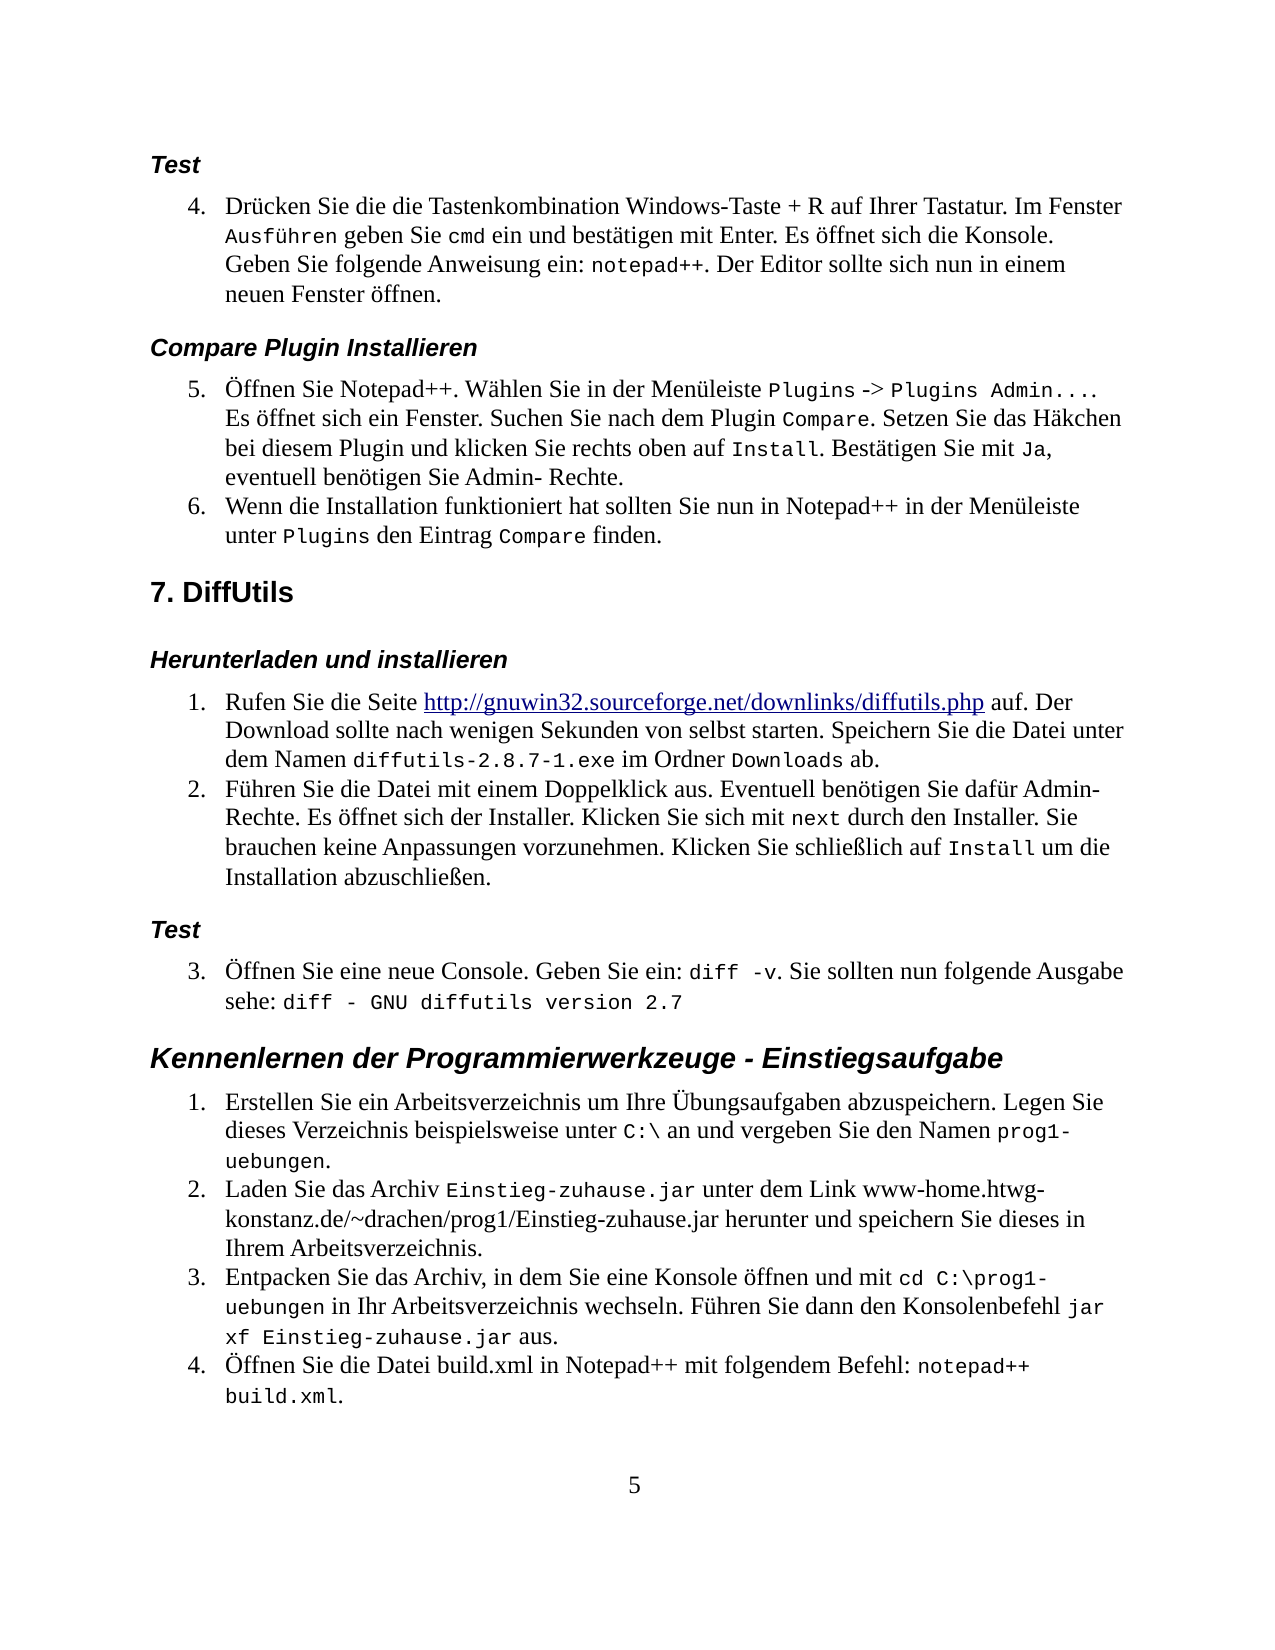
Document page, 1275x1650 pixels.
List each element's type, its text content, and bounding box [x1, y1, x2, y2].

list Führen Sie die Datei mit einem Doppelklick aus. Eventuell benötigen Sie dafür Admin-Rechte. Es öffnet sich der Installer. Klicken Sie sich mit next durch den Installer. Sie brauchen keine Anpassungen vorzunehmen. Klicken Sie schließlich auf Install um die Installation abzuschließen. [187, 774, 1125, 890]
list Rufen Sie die Seite http://gnuwin32.sourceforge.net/downlinks/diffutils.php auf. Der Download sollte nach wenigen Sekunden von selbst starten. Speichern Sie die Datei unter dem Namen diffutils-2.8.7-1.exe im Ordner Downloads ab. [187, 687, 1125, 774]
subtitle Test [150, 150, 1125, 178]
subtitle Compare Plugin Installieren [150, 333, 1125, 361]
subtitle Test [150, 915, 1125, 944]
list Entpacken Sie das Archiv, in dem Sie eine Konsole öffnen und mit cd C:\prog1-uebungen in Ihr Arbeitsverzeichnis wechseln. Führen Sie dann den Konsolenbefehl jar xf Einstieg-zuhause.jar aus. [187, 1262, 1125, 1350]
subtitle 7. DiffUtils [150, 574, 1125, 608]
list Wenn die Installation funktioniert hat sollten Sie nun in Notepad++ in der Menüleiste unter Plugins den Eintrag Compare finden. [187, 491, 1125, 549]
subtitle Herunterladen und installieren [150, 646, 1125, 674]
list Drücken Sie die die Tastenkombination Windows-Taste + R auf Ihrer Tastatur. Im Fenster Ausführen geben Sie cmd ein und bestätigen mit Enter. Es öffnet sich die Konsole. Geben Sie folgende Anweisung ein: notepad++. Der Editor sollte sich nun in einem neuen Fenster öffnen. [187, 191, 1125, 308]
list Erstellen Sie ein Arbeitsverzeichnis um Ihre Übungsaufgaben abzuspeichern. Legen Sie dieses Verzeichnis beispielsweise unter C:\ an und vergeben Sie den Namen prog1-uebungen. [187, 1087, 1125, 1174]
list Laden Sie das Archiv Einstieg-zuhause.jar unter dem Link www-home.htwg-konstanz.de/~drachen/prog1/Einstieg-zuhause.jar herunter und speichern Sie dieses in Ihrem Arbeitsverzeichnis. [187, 1174, 1125, 1262]
list Öffnen Sie die Datei build.xml in Notepad++ mit folgendem Befehl: notepad++ build.xml. [187, 1350, 1125, 1409]
subtitle Kennenlernen der Programmierwerkzeuge - Einstiegsaufgabe [150, 1041, 1125, 1074]
list Öffnen Sie eine neue Console. Geben Sie ein: diff -v. Sie sollten nun folgende Ausgabe sehe: diff - GNU diffutils version 2.7 [187, 956, 1125, 1016]
list Öffnen Sie Notepad++. Wählen Sie in der Menüleiste Plugins -> Plugins Admin.... Es öffnet sich ein Fenster. Suchen Sie nach dem Plugin Compare. Setzen Sie das Häkchen bei diesem Plugin und klicken Sie rechts oben auf Install. Bestätigen Sie mit Ja, eventuell benötigen Sie Admin- Rechte. [187, 374, 1125, 491]
